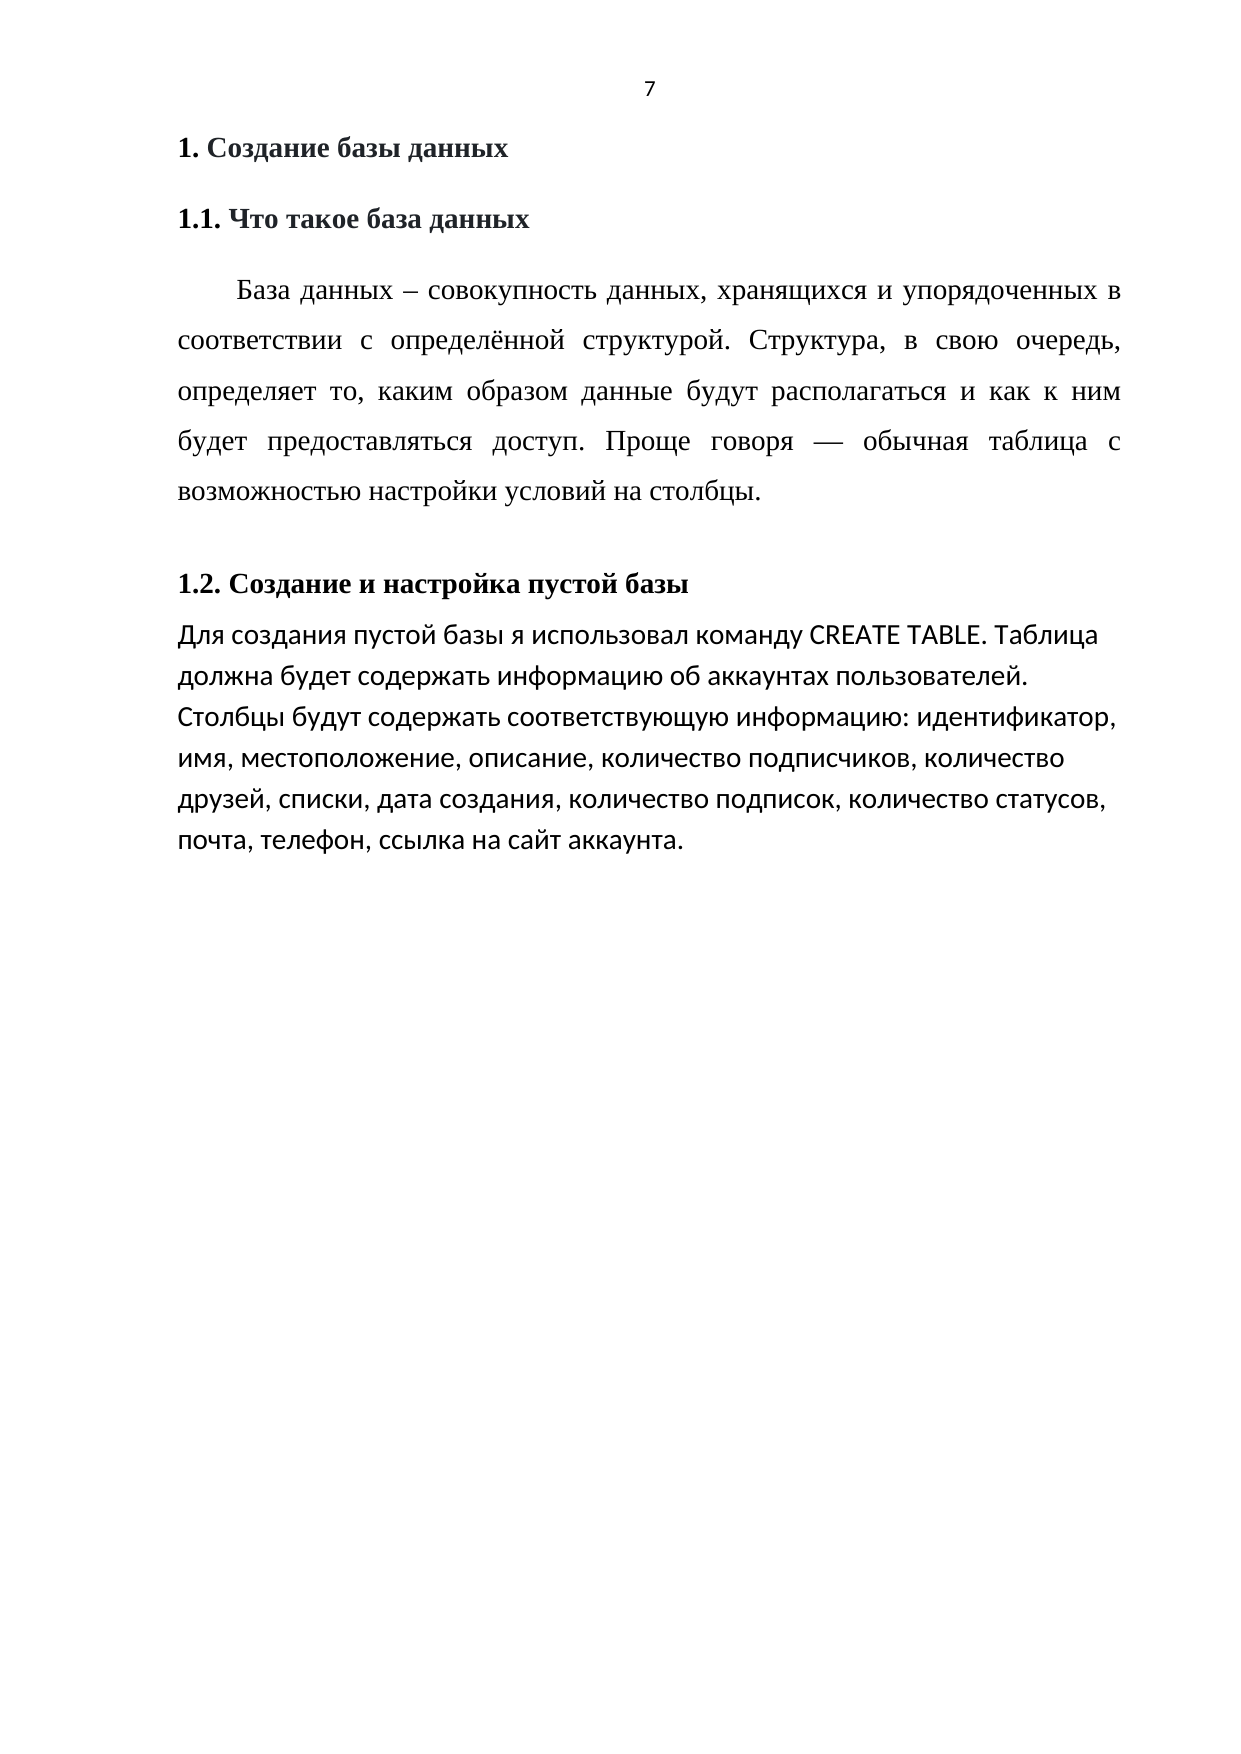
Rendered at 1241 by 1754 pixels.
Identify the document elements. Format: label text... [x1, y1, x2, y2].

text База данных – совокупность данных, хранящихся и упорядоченных в соответствии с определённой структурой. Структура, в свою очередь, определяет то, каким образом данные будут располагаться и как к ним будет предоставляться доступ. Проще говоря — обычная таблица с возможностью настройки условий на столбцы. [177, 272, 1122, 507]
subtitle 1.2. Создание и настройка пустой базы [177, 566, 1122, 599]
text 1.1. Что такое база данных [177, 201, 1122, 234]
text Для создания пустой базы я использовал команду CREATE TABLE. Таблица должна будет содержать информацию об аккаунтах пользователей. Столбцы будут содержать соответствующую информацию: идентификатор, имя, местоположение, описание, количество подписчиков, количество друзей, списки, дата создания, количество подписок, количество статусов, почта, телефон, ссылка на сайт аккаунта. [177, 616, 1122, 856]
text 1. Создание базы данных [177, 130, 1122, 163]
